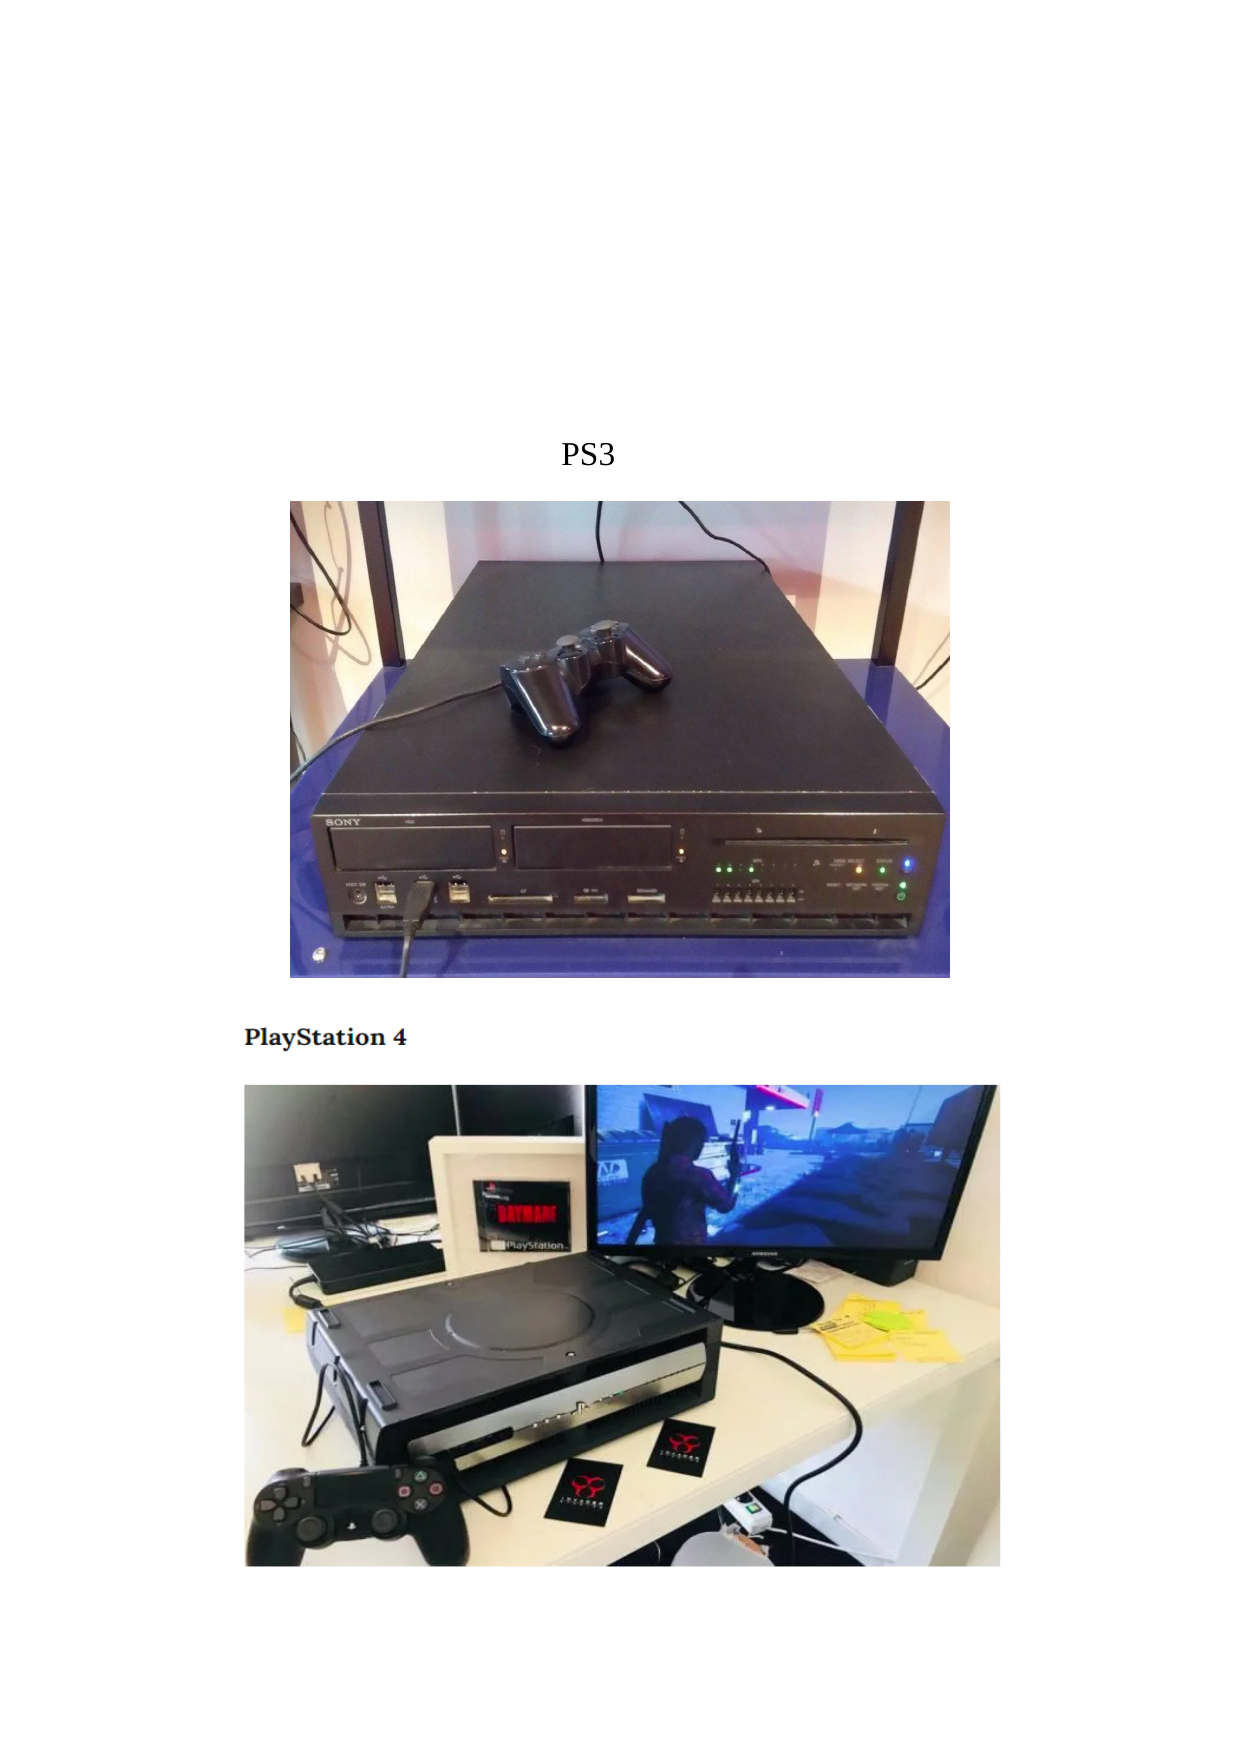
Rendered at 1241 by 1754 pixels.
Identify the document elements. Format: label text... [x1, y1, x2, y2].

text PS3 [118, 434, 1122, 473]
picture [235, 1006, 1005, 1577]
picture [290, 501, 950, 978]
